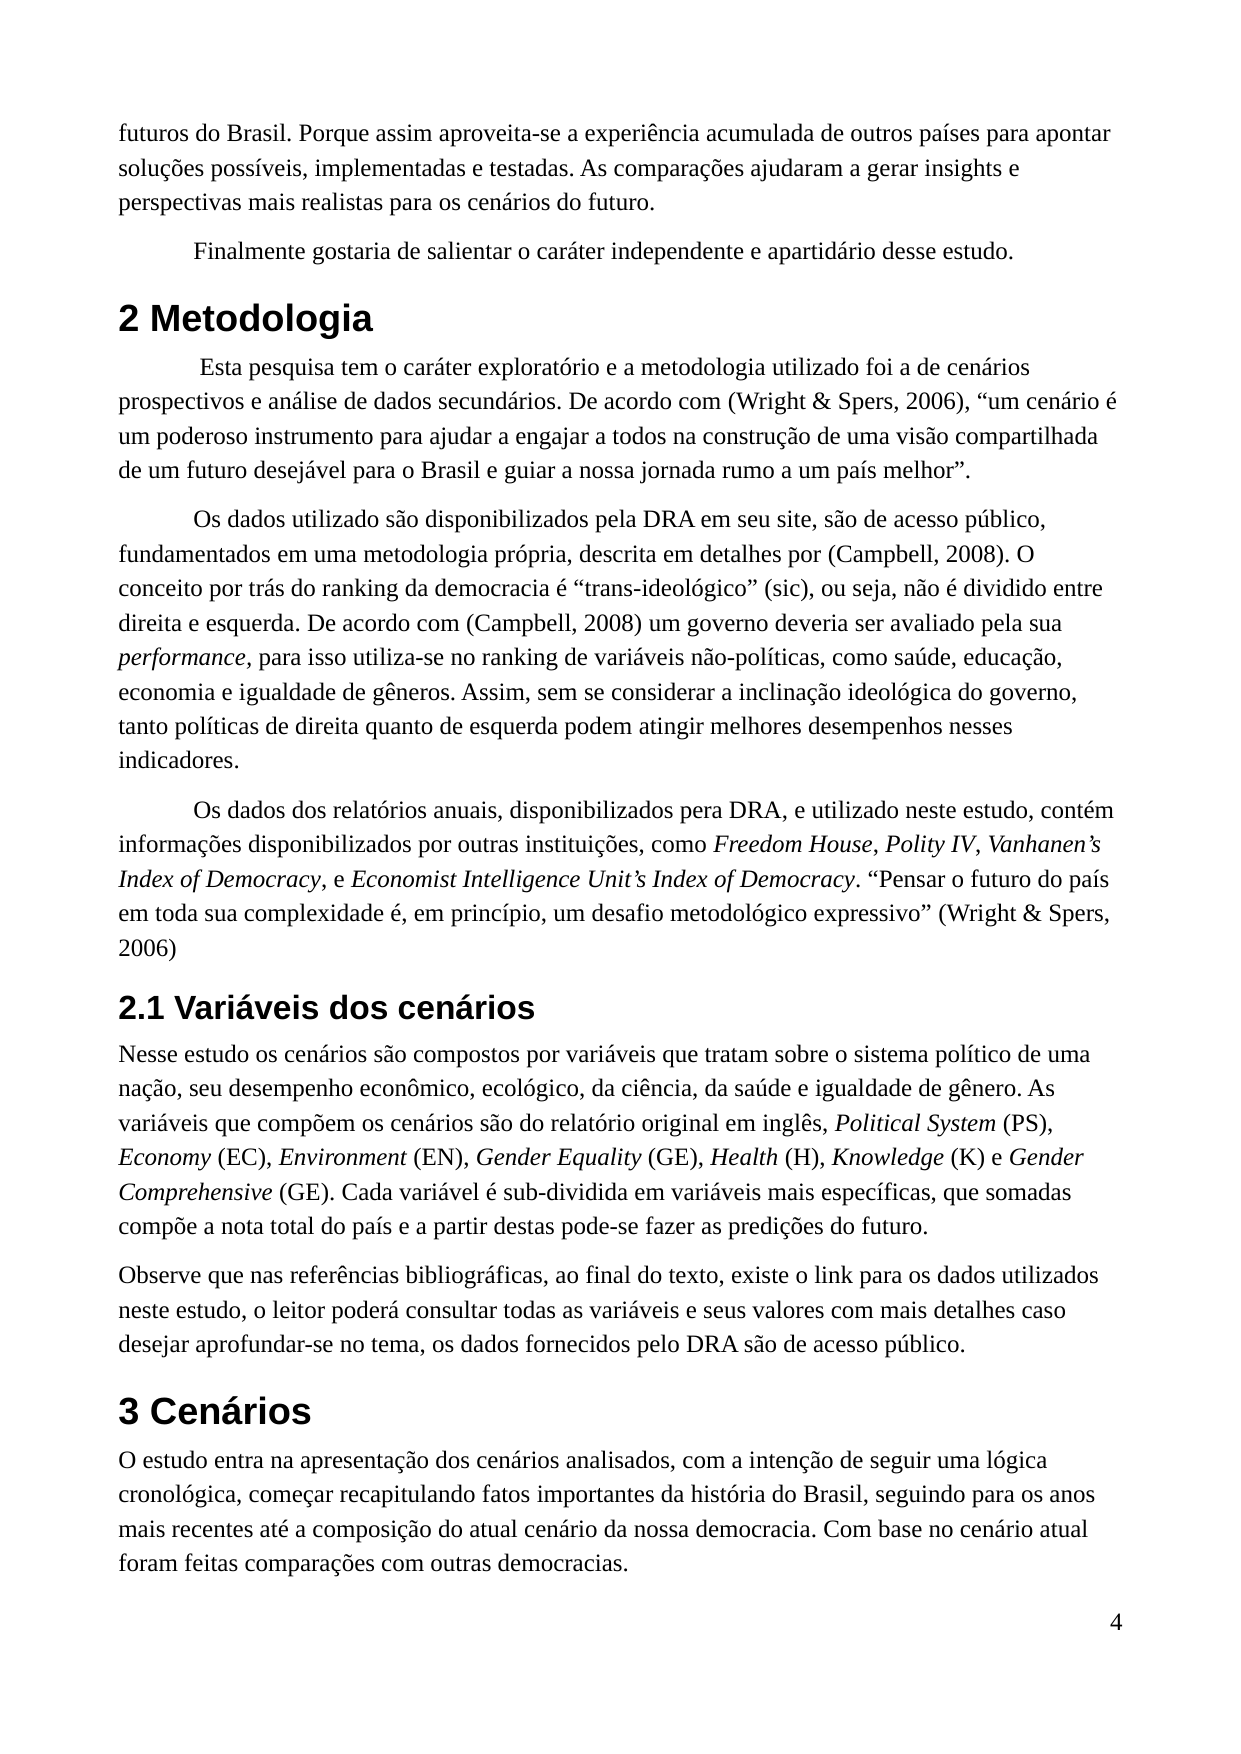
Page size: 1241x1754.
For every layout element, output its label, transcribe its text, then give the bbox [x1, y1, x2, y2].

text O estudo entra na apresentação dos cenários analisados, com a intenção de seguir uma lógica cronológica, começar recapitulando fatos importantes da história do Brasil, seguindo para os anos mais recentes até a composição do atual cenário da nossa democracia. Com base no cenário atual foram feitas comparações com outras democracias. [118, 1445, 1122, 1577]
text Os dados utilizado são disponibilizados pela DRA em seu site, são de acesso público, fundamentados em uma metodologia própria, descrita em detalhes por (Campbell, 2008). O conceito por trás do ranking da democracia é “trans-ideológico” (sic), ou seja, não é dividido entre direita e esquerda. De acordo com (Campbell, 2008) um governo deveria ser avaliado pela sua performance, para isso utiliza-se no ranking de variáveis não-políticas, como saúde, educação, economia e igualdade de gêneros. Assim, sem se considerar a inclinação ideológica do governo, tanto políticas de direita quanto de esquerda podem atingir melhores desempenhos nesses indicadores. [118, 504, 1122, 774]
text futuros do Brasil. Porque assim aproveita-se a experiência acumulada de outros países para apontar soluções possíveis, implementadas e testadas. As comparações ajudaram a gerar insights e perspectivas mais realistas para os cenários do futuro. [118, 118, 1122, 216]
text Os dados dos relatórios anuais, disponibilizados pera DRA, e utilizado neste estudo, contém informações disponibilizados por outras instituições, como Freedom House, Polity IV, Vanhanen’s Index of Democracy, e Economist Intelligence Unit’s Index of Democracy. “Pensar o futuro do país em toda sua complexidade é, em princípio, um desafio metodológico expressivo” (Wright & Spers, 2006) [118, 795, 1122, 961]
text Nesse estudo os cenários são compostos por variáveis que tratam sobre o sistema político de uma nação, seu desempenho econômico, ecológico, da ciência, da saúde e igualdade de gênero. As variáveis que compõem os cenários são do relatório original em inglês, Political System (PS), Economy (EC), Environment (EN), Gender Equality (GE), Health (H), Knowledge (K) e Gender Comprehensive (GE). Cada variável é sub-dividida em variáveis mais específicas, que somadas compõe a nota total do país e a partir destas pode-se fazer as predições do futuro. [118, 1039, 1122, 1240]
subtitle 2.1 Variáveis dos cenários [118, 988, 1122, 1027]
text Esta pesquisa tem o caráter exploratório e a metodologia utilizado foi a de cenários prospectivos e análise de dados secundários. De acordo com (Wright & Spers, 2006), “um cenário é um poderoso instrumento para ajudar a engajar a todos na construção de uma visão compartilhada de um futuro desejável para o Brasil e guiar a nossa jornada rumo a um país melhor”. [118, 352, 1122, 484]
subtitle 3 Cenários [118, 1389, 1122, 1433]
text Observe que nas referências bibliográficas, ao final do texto, existe o link para os dados utilizados neste estudo, o leitor poderá consultar todas as variáveis e seus valores com mais detalhes caso desejar aprofundar-se no tema, os dados fornecidos pelo DRA são de acesso público. [118, 1261, 1122, 1358]
subtitle 2 Metodologia [118, 296, 1122, 339]
text Finalmente gostaria de salientar o caráter independente e apartidário desse estudo. [118, 236, 1122, 265]
